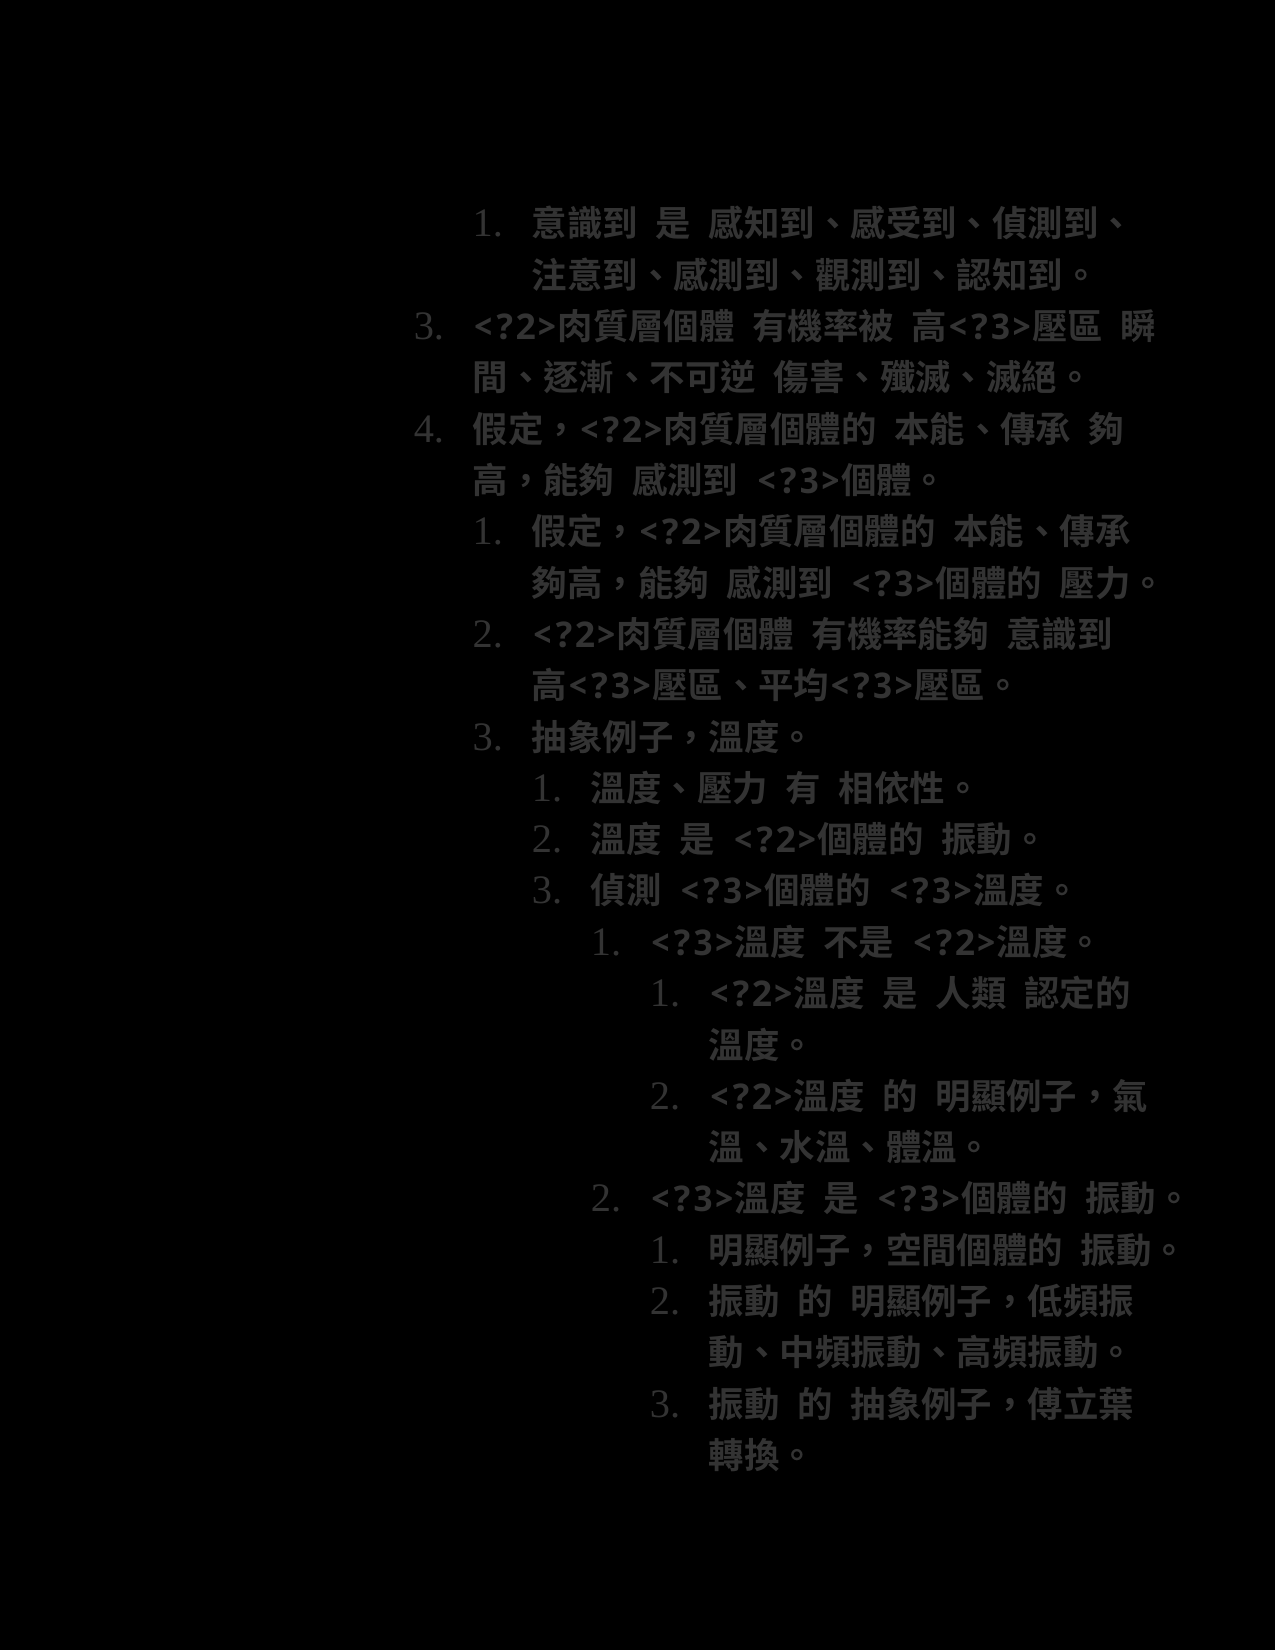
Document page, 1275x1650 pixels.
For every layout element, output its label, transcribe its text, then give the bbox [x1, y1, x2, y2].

list 意識到 是 感知到、感受到、偵測到、注意到、感測到、觀測到、認知到。 [472, 196, 1157, 298]
list <?3>溫度 不是 <?2>溫度。 [591, 914, 1157, 966]
list 假定，<?2>肉質層個體的 本能、傳承 夠高，能夠 感測到 <?3>個體的 壓力。 [472, 504, 1157, 606]
list 溫度、壓力 有 相依性。 [532, 760, 1157, 812]
list <?2>肉質層個體 有機率被 高<?3>壓區 瞬間、逐漸、不可逆 傷害、殲滅、滅絕。 [413, 298, 1157, 401]
list 偵測 <?3>個體的 <?3>溫度。 [532, 863, 1157, 914]
list <?2>溫度 是 人類 認定的 溫度。 [649, 966, 1157, 1068]
list 明顯例子，空間個體的 振動。 [649, 1222, 1157, 1273]
list 振動 的 明顯例子，低頻振動、中頻振動、高頻振動。 [649, 1273, 1157, 1376]
list <?2>溫度 的 明顯例子，氣溫、水溫、體溫。 [649, 1068, 1157, 1171]
list 假定，<?2>肉質層個體的 本能、傳承 夠高，能夠 感測到 <?3>個體。 [413, 401, 1157, 504]
list 抽象例子，溫度。 [472, 709, 1157, 760]
list 振動 的 抽象例子，傅立葉轉換。 [649, 1376, 1157, 1478]
list <?3>溫度 是 <?3>個體的 振動。 [591, 1171, 1157, 1222]
list <?2>肉質層個體 有機率能夠 意識到 高<?3>壓區、平均<?3>壓區。 [472, 606, 1157, 709]
list 溫度 是 <?2>個體的 振動。 [532, 812, 1157, 863]
